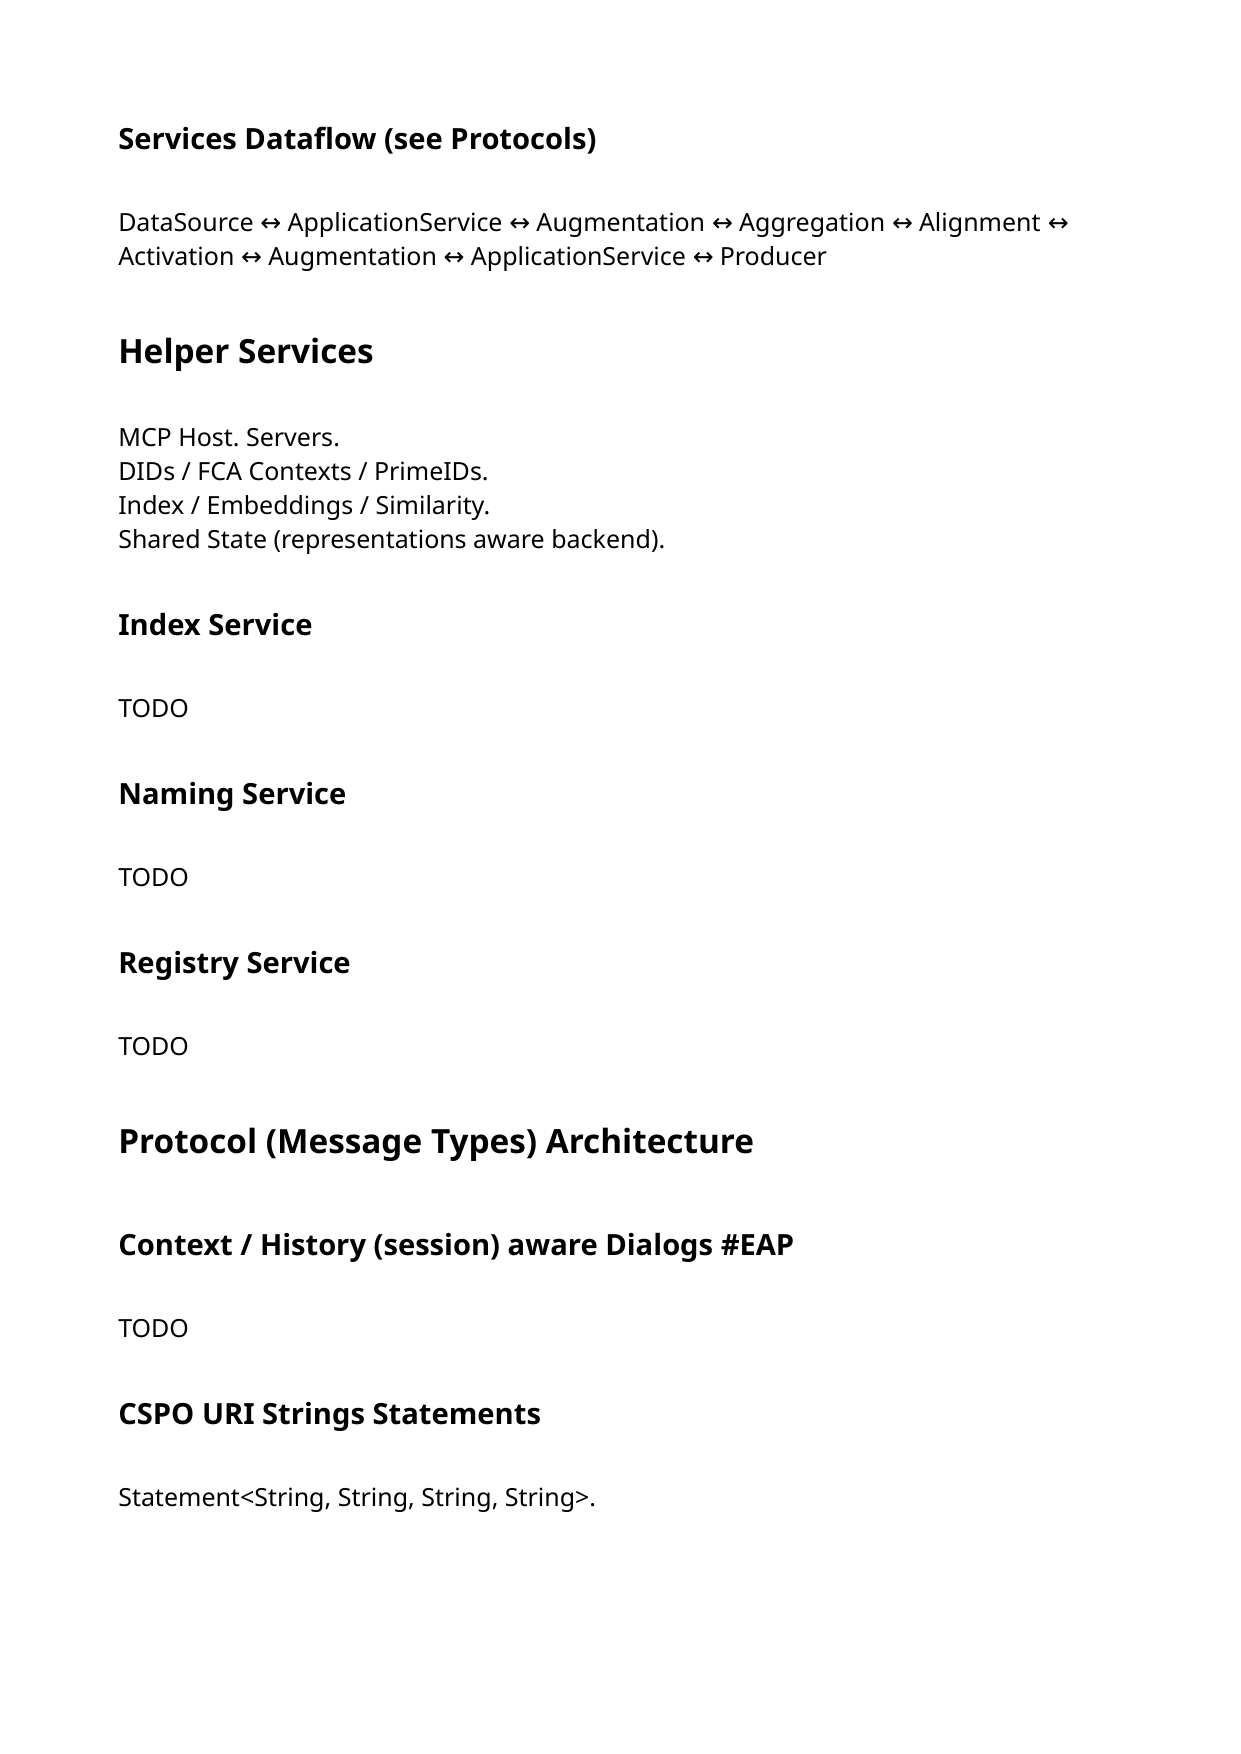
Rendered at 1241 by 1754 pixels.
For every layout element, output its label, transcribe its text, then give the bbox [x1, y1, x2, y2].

text TODO [118, 691, 1122, 724]
text DIDs / FCA Contexts / PrimeIDs. [118, 453, 1122, 487]
text MCP Host. Servers. [118, 419, 1122, 453]
text Statement<String, String, String, String>. [118, 1479, 1122, 1513]
subtitle Helper Services [118, 327, 1122, 373]
subtitle CSPO URI Strings Statements [118, 1393, 1122, 1433]
subtitle Naming Service [118, 773, 1122, 813]
text TODO [118, 859, 1122, 893]
subtitle Services Dataflow (see Protocols) [118, 118, 1122, 158]
text Index / Embeddings / Similarity. [118, 487, 1122, 522]
subtitle Protocol (Message Types) Architecture [118, 1117, 1122, 1163]
text Shared State (representations aware backend). [118, 522, 1122, 556]
subtitle Registry Service [118, 942, 1122, 982]
text DataSource ↔ ApplicationService ↔ Augmentation ↔ Aggregation ↔ Alignment ↔ Activation ↔ Augmentation ↔ ApplicationService ↔ Producer [118, 204, 1122, 272]
text TODO [118, 1028, 1122, 1062]
text TODO [118, 1310, 1122, 1344]
subtitle Context / History (session) aware Dialogs #EAP [118, 1224, 1122, 1264]
subtitle Index Service [118, 604, 1122, 644]
